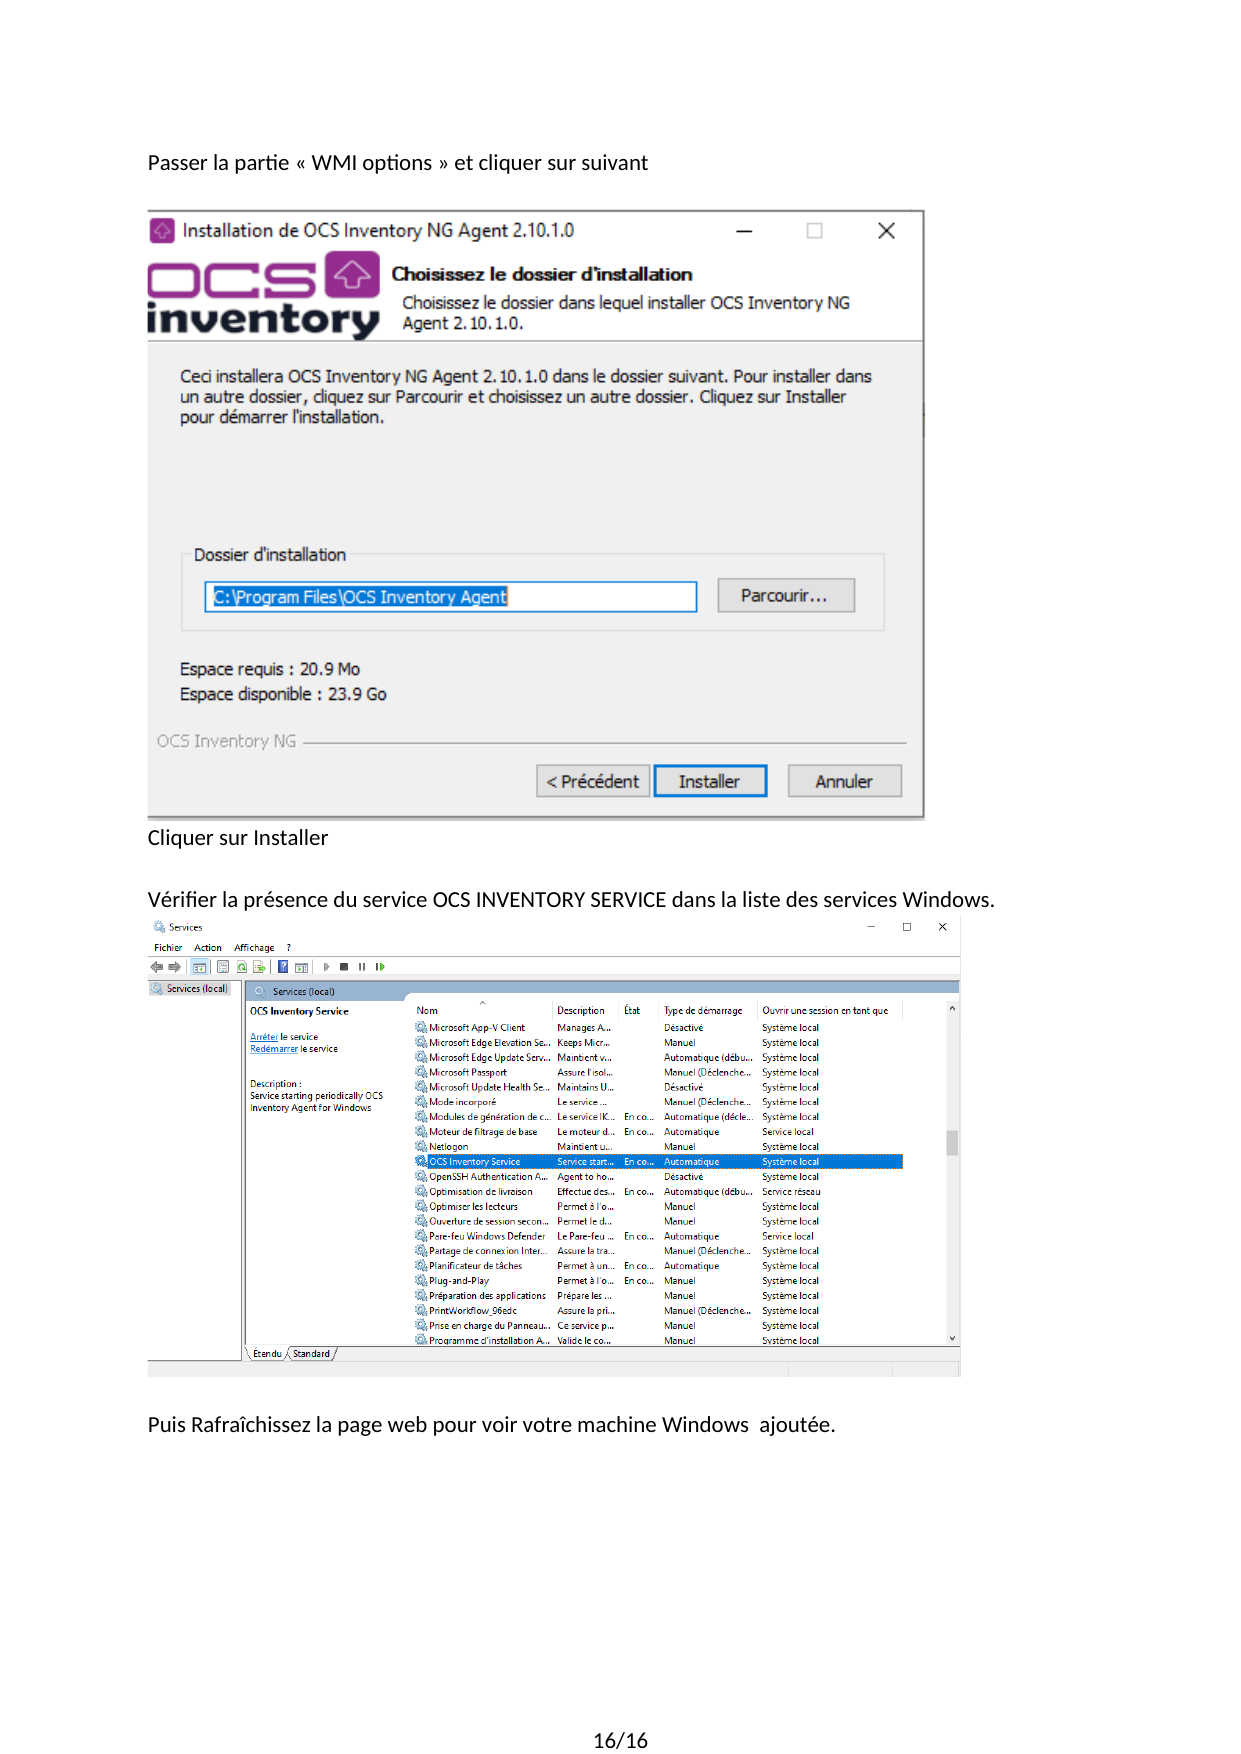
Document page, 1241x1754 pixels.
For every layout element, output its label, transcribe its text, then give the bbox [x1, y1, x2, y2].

text Passer la partie « WMI options » et cliquer sur suivant [148, 148, 1093, 176]
text Cliquer sur Installer [148, 823, 1093, 852]
picture [147, 916, 961, 1377]
text Vérifier la présence du service OCS INVENTORY SERVICE dans la liste des services Windows. [148, 886, 1093, 914]
text Puis Rafraîchissez la page web pour voir votre machine Windows ajoutée. [148, 1411, 1093, 1439]
picture [147, 209, 926, 821]
